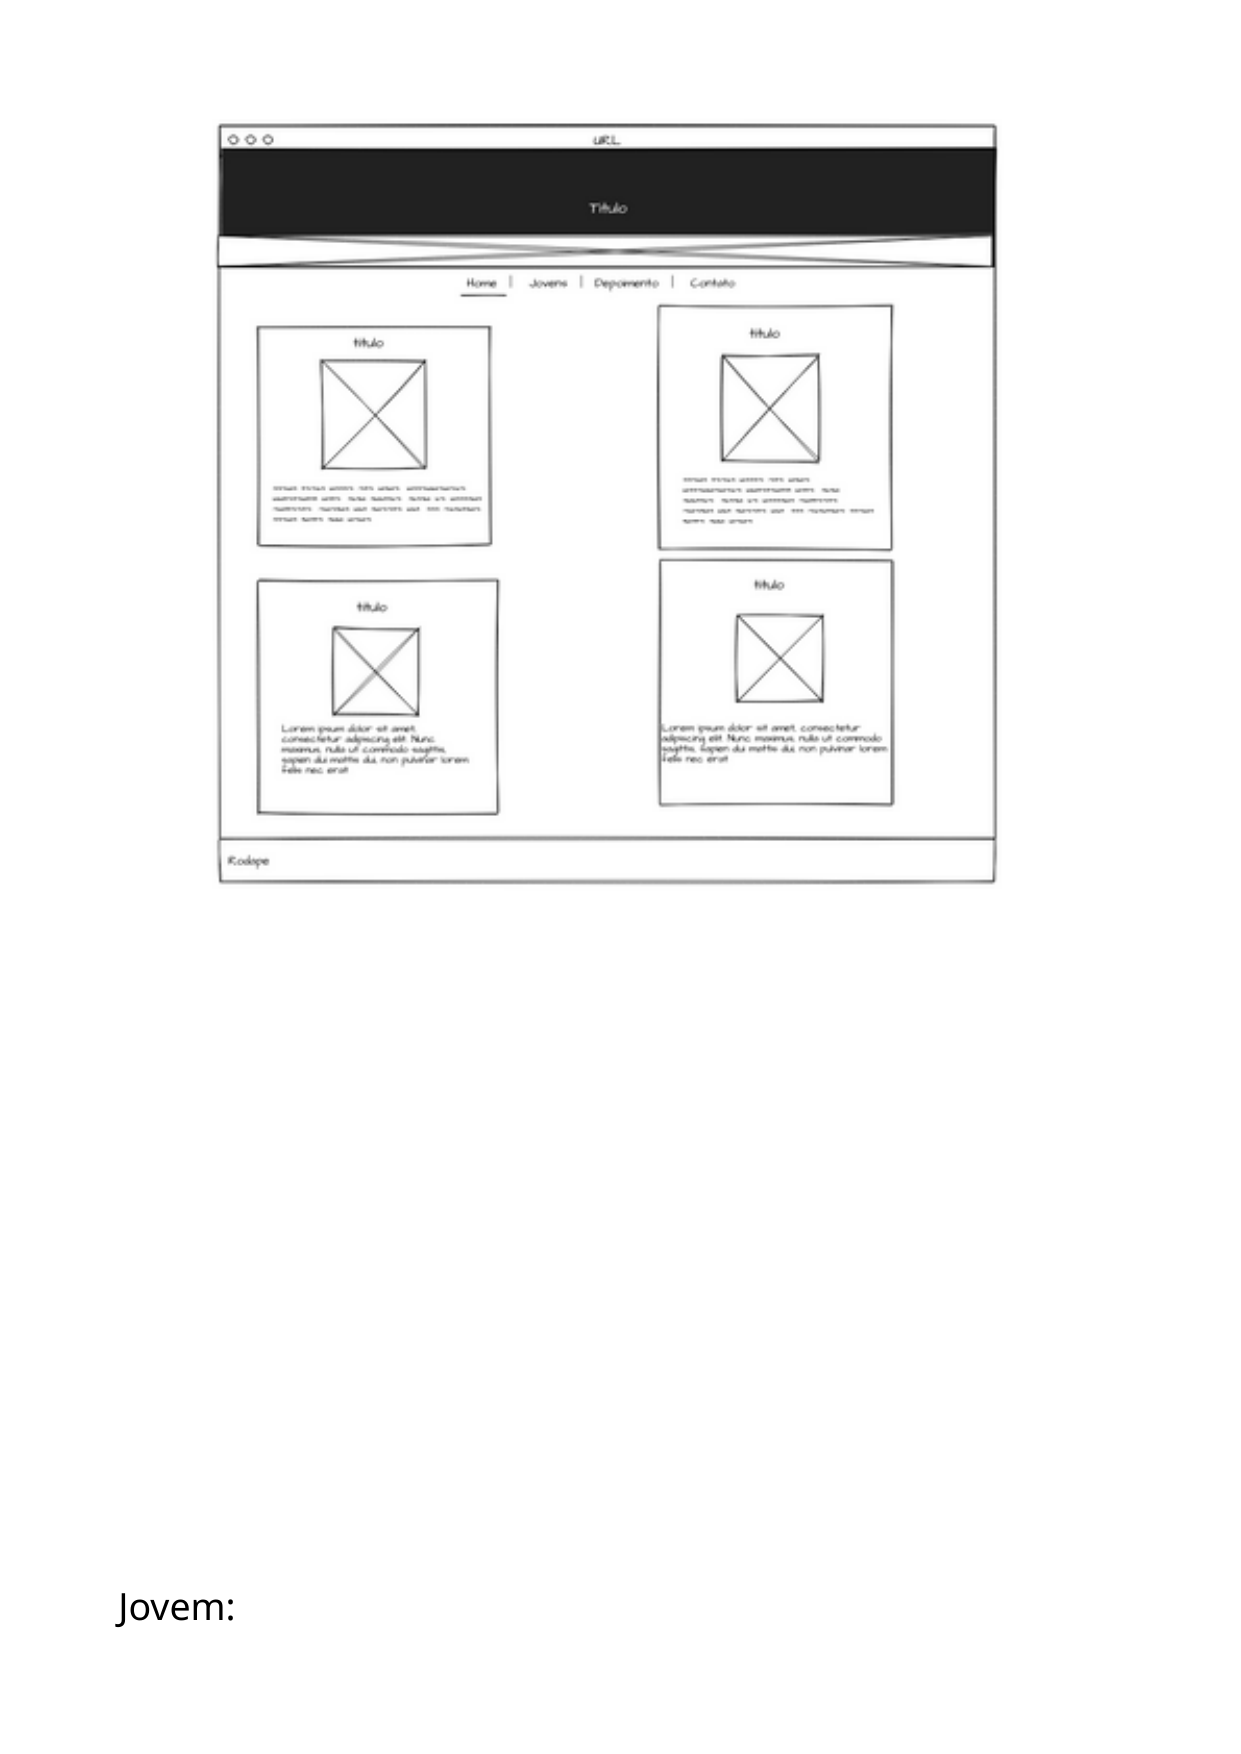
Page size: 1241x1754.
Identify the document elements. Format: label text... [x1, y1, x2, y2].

picture [203, 118, 1037, 968]
text Jovem: [118, 1581, 1122, 1632]
